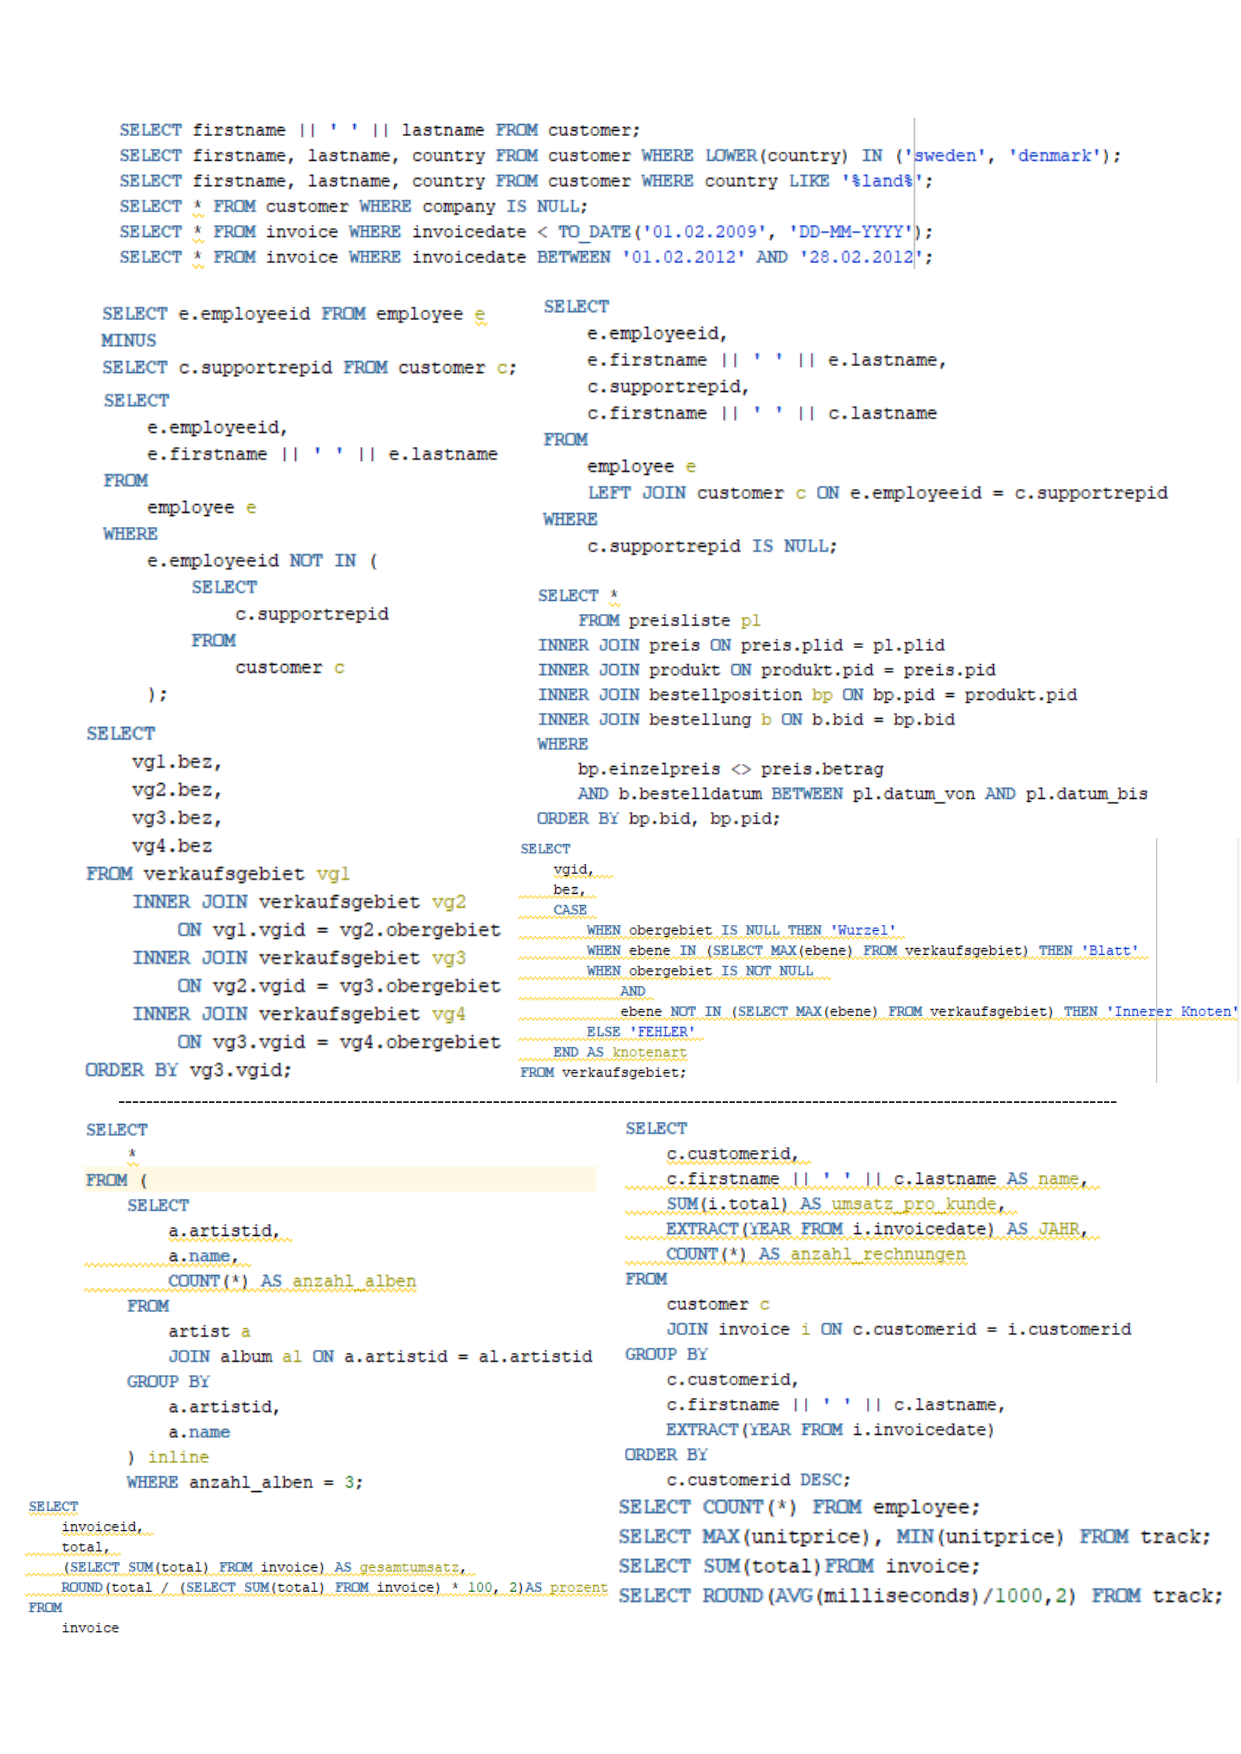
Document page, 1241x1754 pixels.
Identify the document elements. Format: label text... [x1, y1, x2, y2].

picture [615, 1493, 1229, 1613]
text ------------------------------------------------------------------------------------------------------------------------------------------------ [118, 1087, 1122, 1112]
picture [539, 294, 1173, 560]
picture [100, 388, 502, 711]
picture [83, 1118, 597, 1497]
picture [100, 301, 519, 380]
picture [518, 838, 1241, 1083]
picture [83, 723, 505, 1088]
picture [118, 118, 1123, 269]
picture [25, 1498, 611, 1636]
picture [536, 581, 1153, 830]
picture [624, 1118, 1136, 1490]
